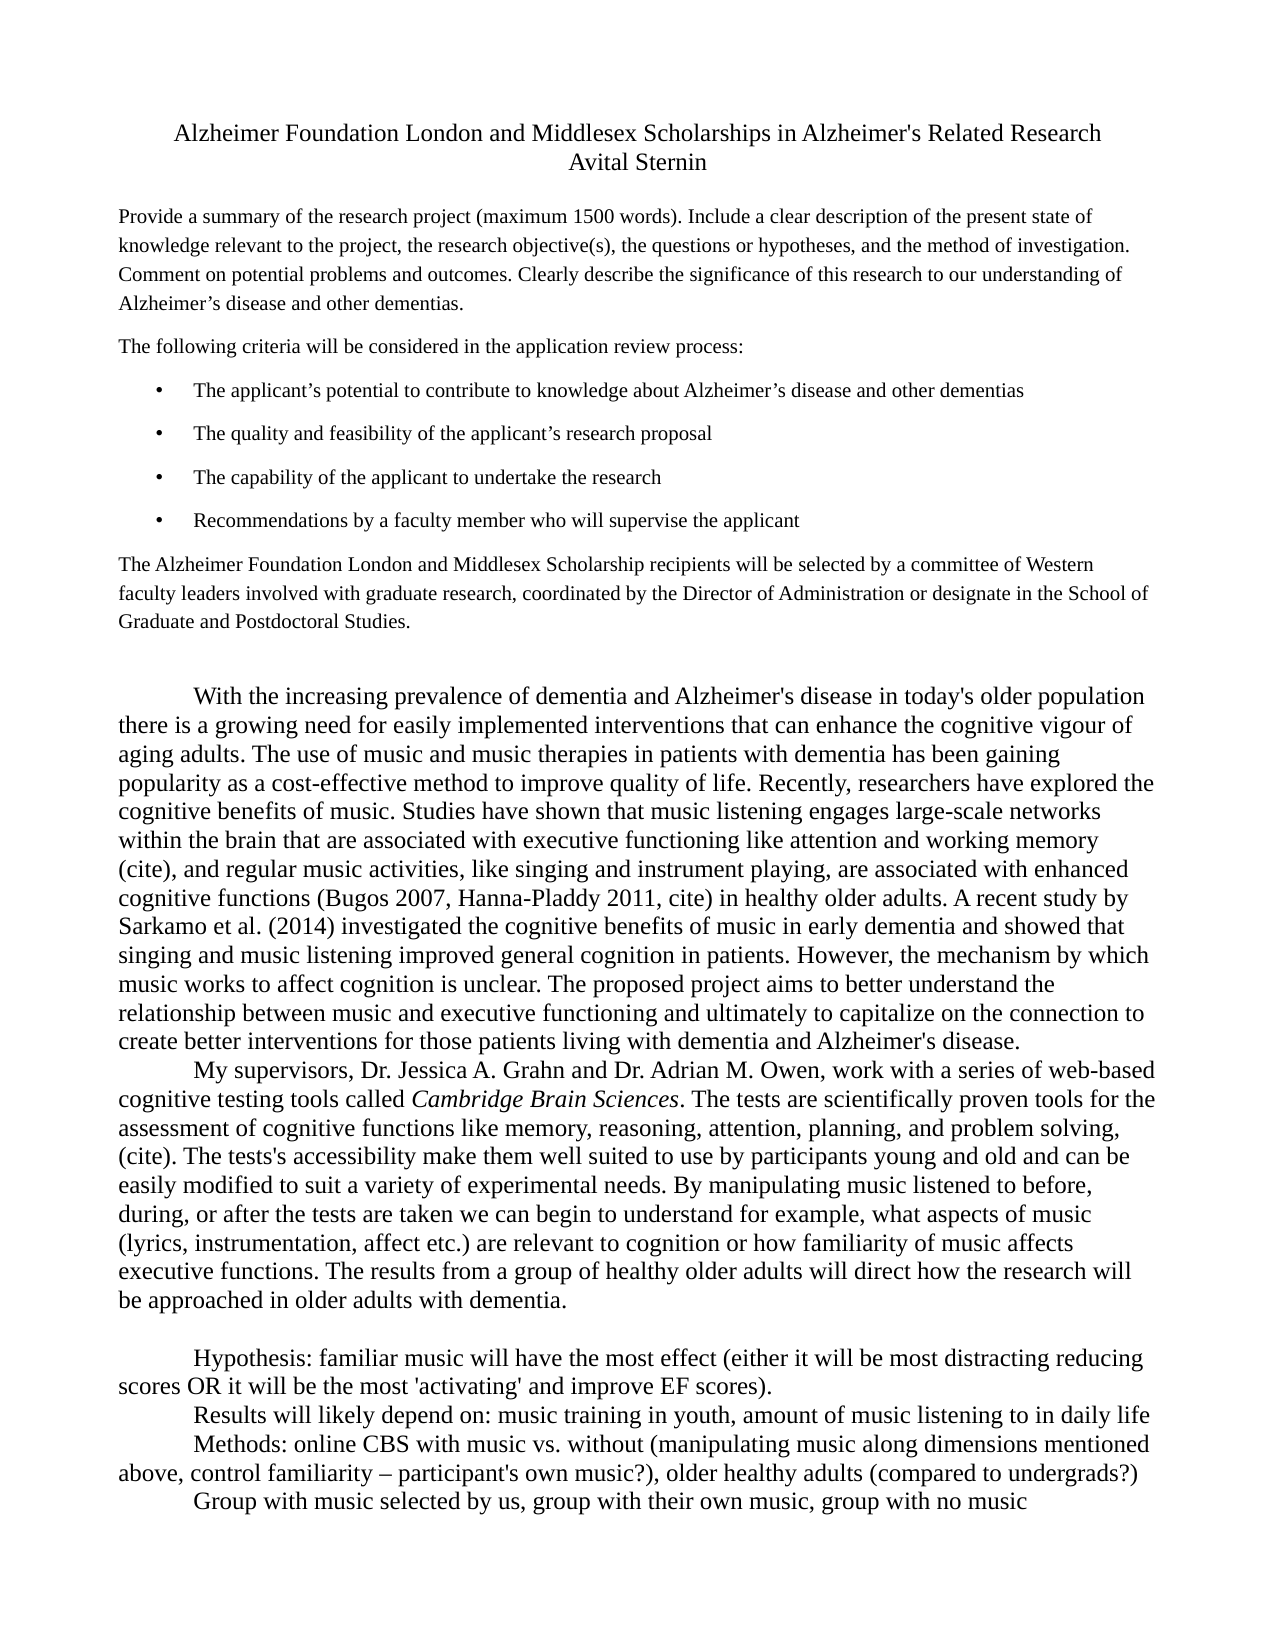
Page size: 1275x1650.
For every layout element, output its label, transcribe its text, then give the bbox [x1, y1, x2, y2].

list Recommendations by a faculty member who will supervise the applicant [156, 508, 1157, 532]
text Hypothesis: familiar music will have the most effect (either it will be most distracting reducing scores OR it will be the most 'activating' and improve EF scores). [118, 1343, 1157, 1400]
text Alzheimer Foundation London and Middlesex Scholarships in Alzheimer's Related Research [118, 118, 1157, 147]
list The capability of the applicant to undertake the research [156, 465, 1157, 489]
text Results will likely depend on: music training in youth, amount of music listening to in daily life [118, 1400, 1157, 1429]
text Methods: online CBS with music vs. without (manipulating music along dimensions mentioned above, control familiarity – participant's own music?), older healthy adults (compared to undergrads?) [118, 1429, 1157, 1486]
list The applicant’s potential to contribute to knowledge about Alzheimer’s disease and other dementias [156, 378, 1157, 402]
text Avital Sternin [118, 147, 1157, 176]
text The following criteria will be considered in the application review process: [118, 334, 1157, 358]
text With the increasing prevalence of dementia and Alzheimer's disease in today's older population there is a growing need for easily implemented interventions that can enhance the cognitive vigour of aging adults. The use of music and music therapies in patients with dementia has been gaining popularity as a cost-effective method to improve quality of life. Recently, researchers have explored the cognitive benefits of music. Studies have shown that music listening engages large-scale networks within the brain that are associated with executive functioning like attention and working memory (cite), and regular music activities, like singing and instrument playing, are associated with enhanced cognitive functions (Bugos 2007, Hanna-Pladdy 2011, cite) in healthy older adults. A recent study by Sarkamo et al. (2014) investigated the cognitive benefits of music in early dementia and showed that singing and music listening improved general cognition in patients. However, the mechanism by which music works to affect cognition is unclear. The proposed project aims to better understand the relationship between music and executive functioning and ultimately to capitalize on the connection to create better interventions for those patients living with dementia and Alzheimer's disease. [118, 681, 1157, 1055]
text The Alzheimer Foundation London and Middlesex Scholarship recipients will be selected by a committee of Western faculty leaders involved with graduate research, coordinated by the Director of Administration or designate in the School of Graduate and Postdoctoral Studies. [118, 552, 1157, 633]
text My supervisors, Dr. Jessica A. Grahn and Dr. Adrian M. Owen, work with a series of web-based cognitive testing tools called Cambridge Brain Sciences. The tests are scientifically proven tools for the assessment of cognitive functions like memory, reasoning, attention, planning, and problem solving, (cite). The tests's accessibility make them well suited to use by participants young and old and can be easily modified to suit a variety of experimental needs. By manipulating music listened to before, during, or after the tests are taken we can begin to understand for example, what aspects of music (lyrics, instrumentation, affect etc.) are relevant to cognition or how familiarity of music affects executive functions. The results from a group of healthy older adults will direct how the research will be approached in older adults with dementia. [118, 1055, 1157, 1314]
text Provide a summary of the research project (maximum 1500 words). Include a clear description of the present state of knowledge relevant to the project, the research objective(s), the questions or hypotheses, and the method of investigation. Comment on potential problems and outcomes. Clearly describe the significance of this research to our understanding of Alzheimer’s disease and other dementias. [118, 204, 1157, 315]
list The quality and feasibility of the applicant’s research proposal [156, 421, 1157, 445]
text Group with music selected by us, group with their own music, group with no music [118, 1486, 1157, 1515]
